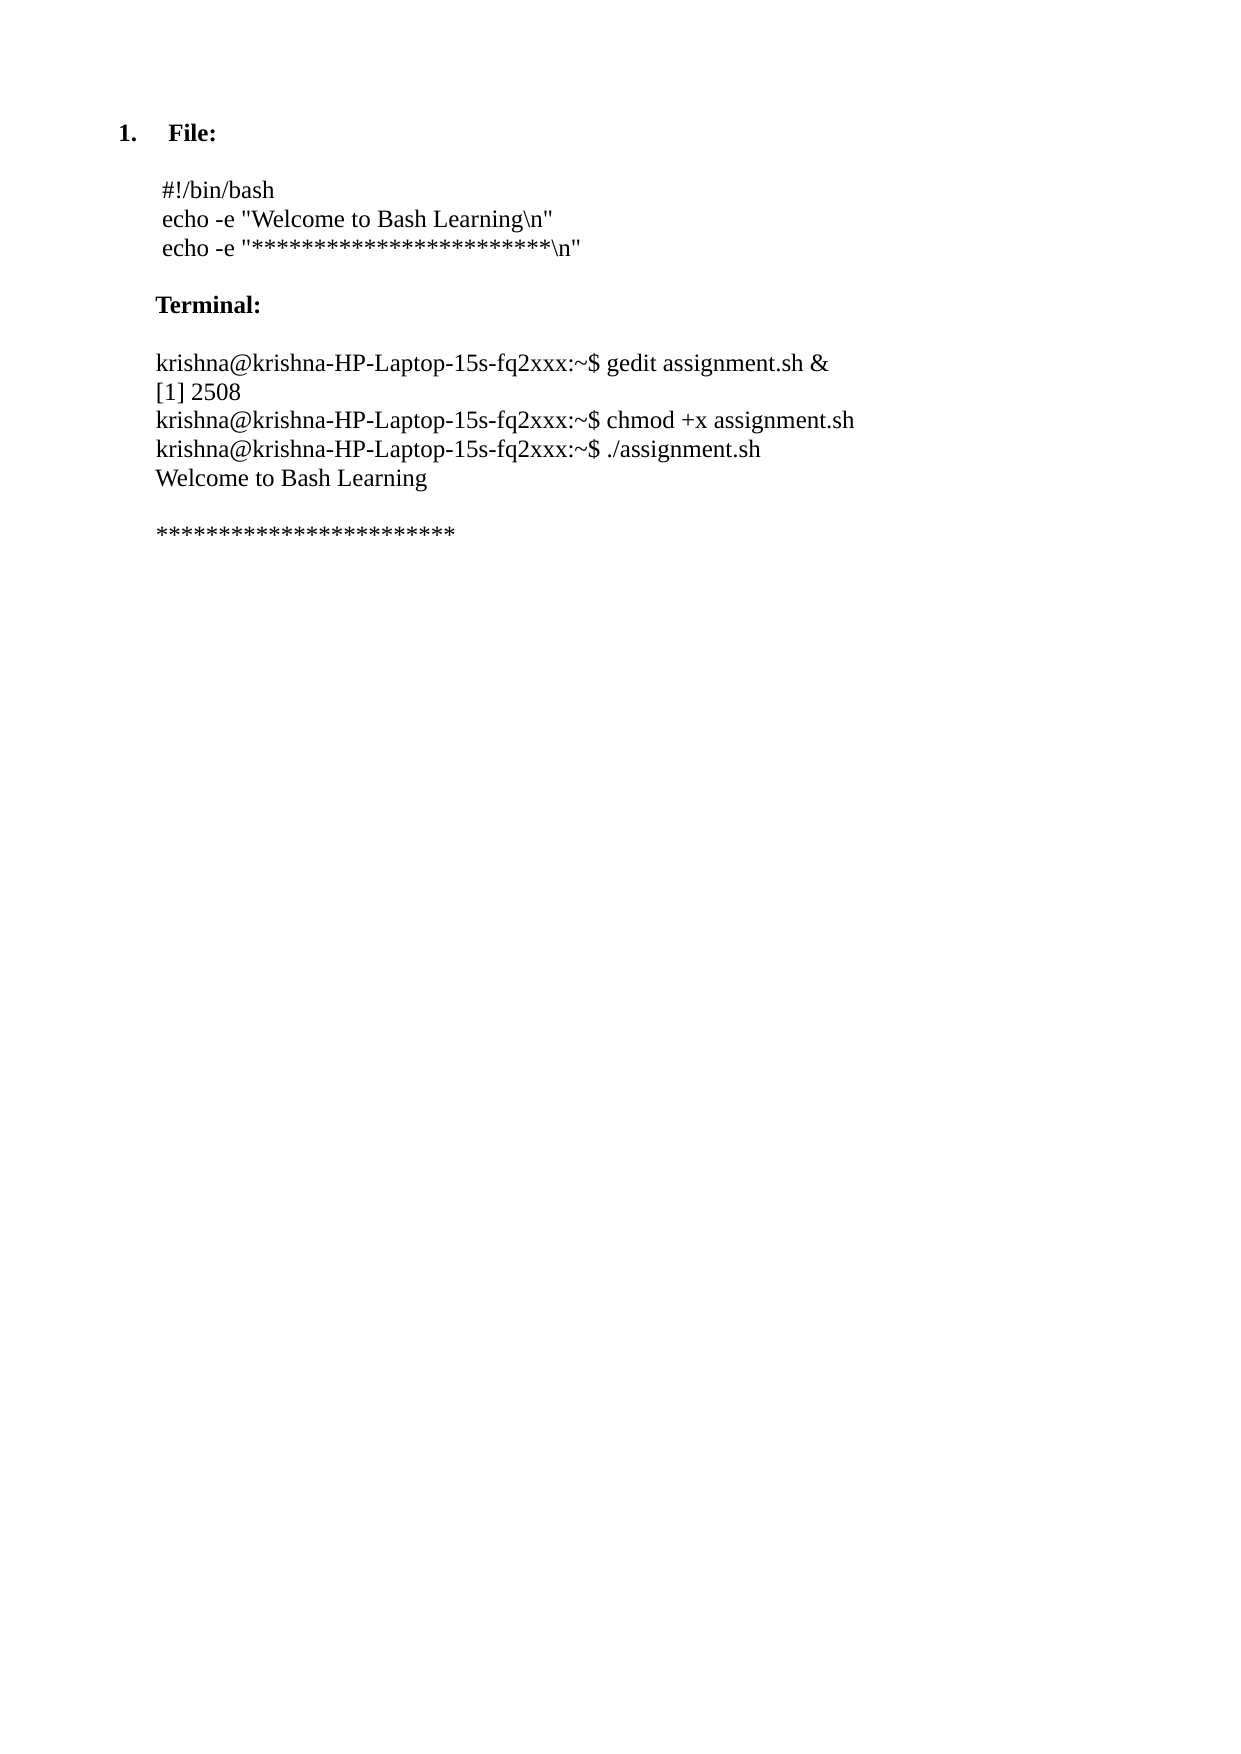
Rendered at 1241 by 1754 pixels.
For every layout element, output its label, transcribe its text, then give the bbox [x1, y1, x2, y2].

text krishna@krishna-HP-Laptop-15s-fq2xxx:~$ ./assignment.sh [118, 434, 1122, 463]
text echo -e "Welcome to Bash Learning\n" [118, 204, 1122, 233]
text krishna@krishna-HP-Laptop-15s-fq2xxx:~$ gedit assignment.sh & [118, 348, 1122, 377]
text #!/bin/bash [118, 176, 1122, 204]
text ************************ [118, 521, 1122, 549]
text Welcome to Bash Learning [118, 463, 1122, 492]
text krishna@krishna-HP-Laptop-15s-fq2xxx:~$ chmod +x assignment.sh [118, 406, 1122, 434]
text [1] 2508 [118, 377, 1122, 406]
text 1. File: [118, 118, 1122, 176]
text echo -e "************************\n" [118, 233, 1122, 262]
text Terminal: [118, 291, 1122, 319]
